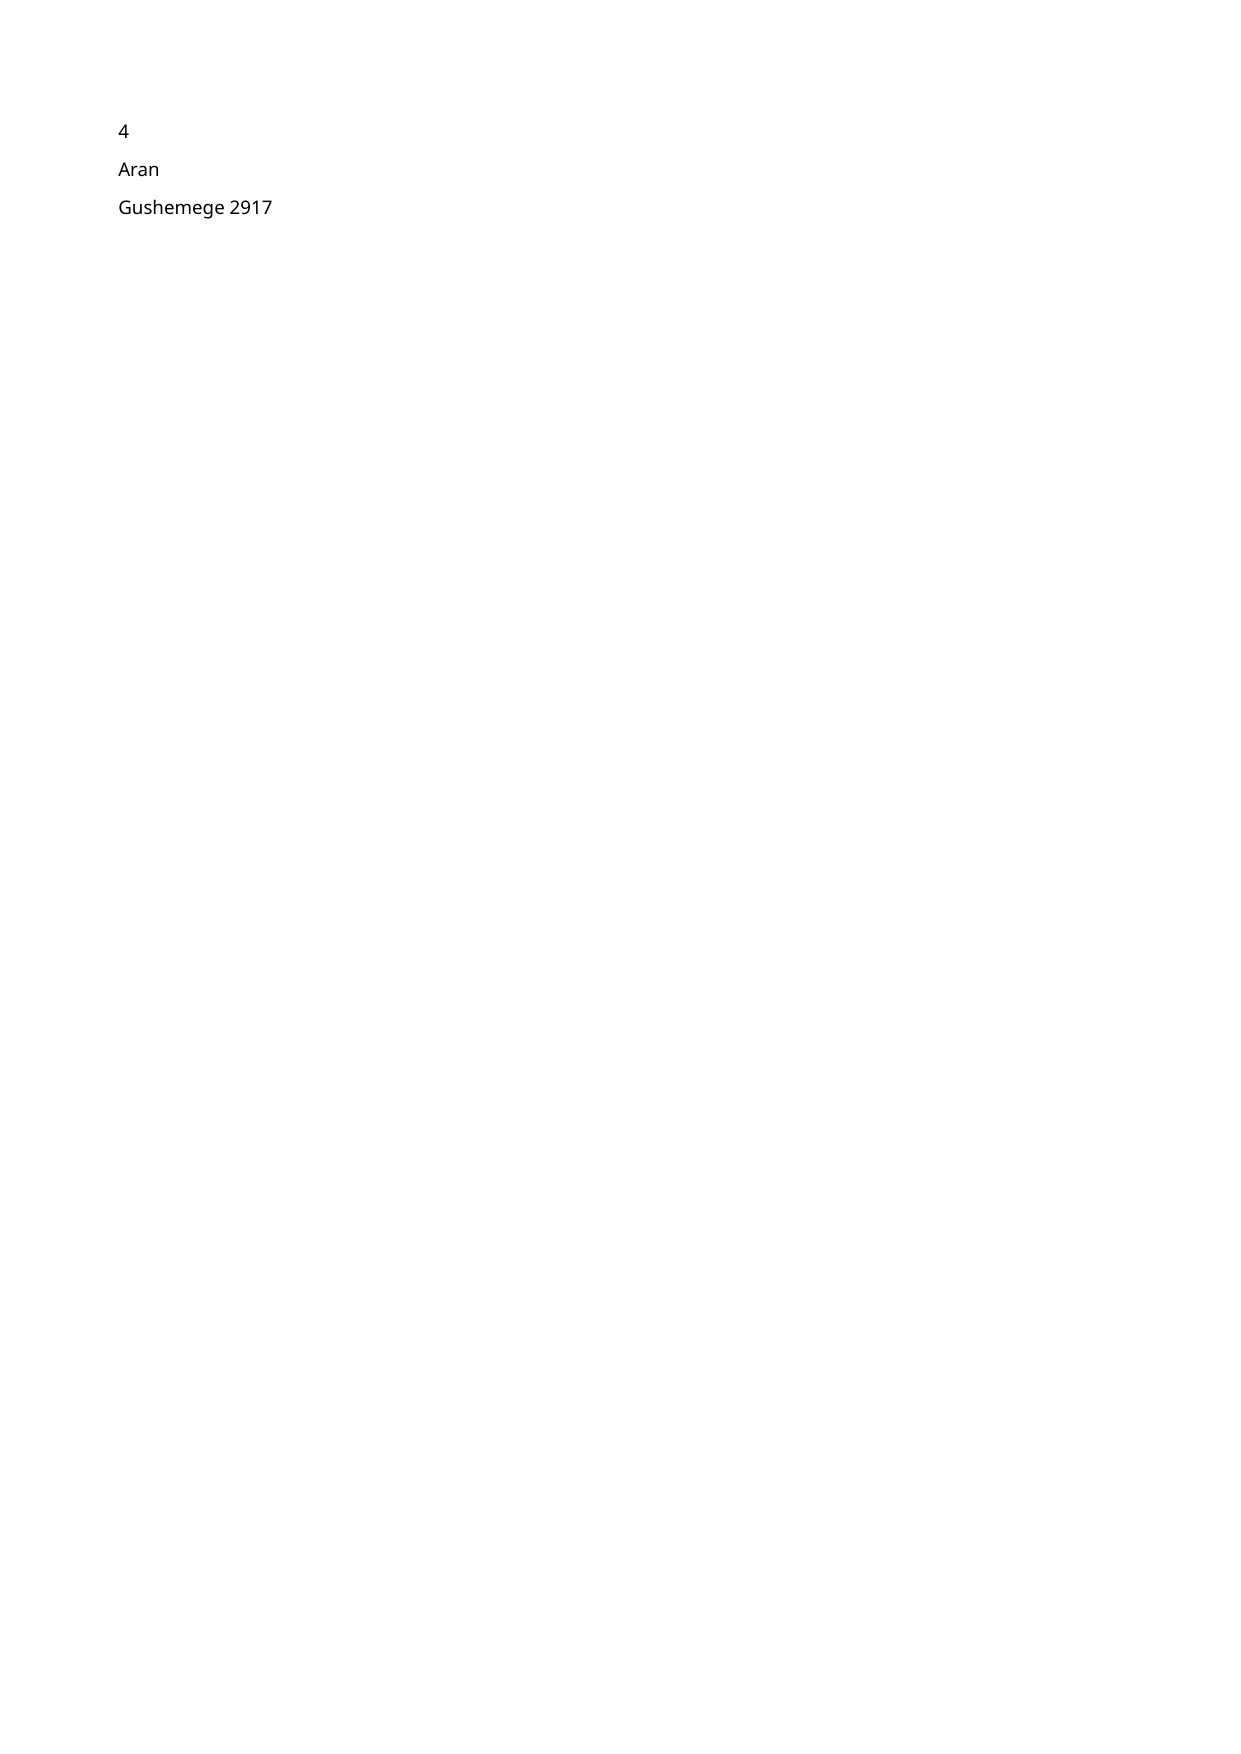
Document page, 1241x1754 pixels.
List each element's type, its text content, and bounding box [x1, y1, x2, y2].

text Gushemege 2917 [118, 194, 1122, 220]
text Aran [118, 156, 1122, 182]
text 4 [118, 118, 1122, 144]
